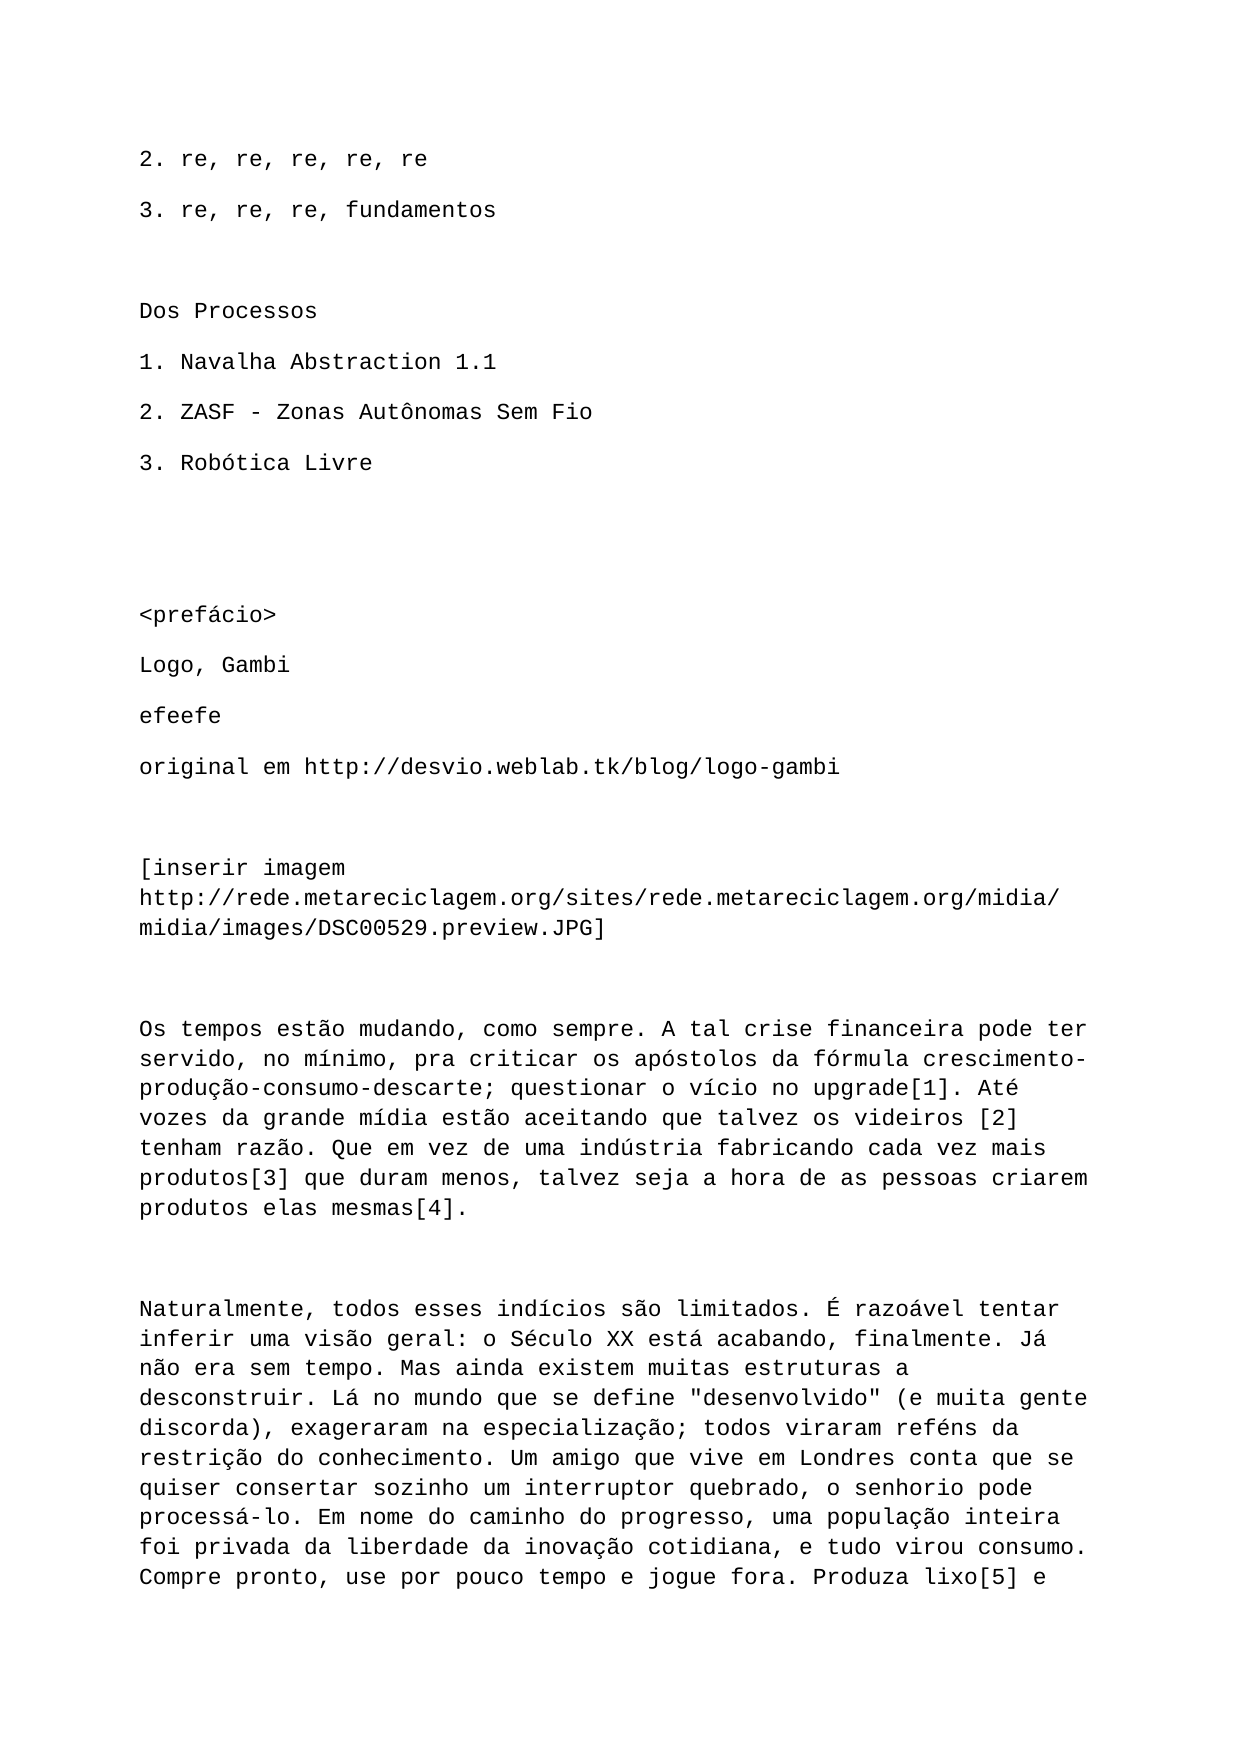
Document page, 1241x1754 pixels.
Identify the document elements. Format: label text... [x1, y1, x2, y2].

text 2. ZASF - Zonas Autônomas Sem Fio [139, 401, 1101, 427]
text efeefe [139, 704, 1101, 730]
text 3. Robótica Livre [139, 451, 1101, 477]
text 2. re, re, re, re, re [139, 148, 1101, 173]
text Os tempos estão mudando, como sempre. A tal crise financeira pode ter servido, no mínimo, pra criticar os apóstolos da fórmula crescimento-produção-consumo-descarte; questionar o vício no upgrade[1]. Até vozes da grande mídia estão aceitando que talvez os videiros [2] tenham razão. Que em vez de uma indústria fabricando cada vez mais produtos[3] que duram menos, talvez seja a hora de as pessoas criarem produtos elas mesmas[4]. [139, 1017, 1101, 1222]
text Logo, Gambi [139, 654, 1101, 680]
text Dos Processos [139, 299, 1101, 325]
text Naturalmente, todos esses indícios são limitados. É razoável tentar inferir uma visão geral: o Século XX está acabando, finalmente. Já não era sem tempo. Mas ainda existem muitas estruturas a desconstruir. Lá no mundo que se define "desenvolvido" (e muita gente discorda), exageraram na especialização; todos viraram reféns da restrição do conhecimento. Um amigo que vive em Londres conta que se quiser consertar sozinho um interruptor quebrado, o senhorio pode processá-lo. Em nome do caminho do progresso, uma população inteira foi privada da liberdade da inovação cotidiana, e tudo virou consumo. Compre pronto, use por pouco tempo e jogue fora. Produza lixo[5] e [139, 1297, 1101, 1591]
text 1. Navalha Abstraction 1.1 [139, 350, 1101, 376]
text 3. re, re, re, fundamentos [139, 198, 1101, 224]
text <prefácio> [139, 603, 1101, 629]
text original em http://desvio.weblab.tk/blog/logo-gambi [139, 755, 1101, 781]
text [inserir imagem http://rede.metareciclagem.org/sites/rede.metareciclagem.org/midia/midia/images/DSC00529.preview.JPG] [139, 856, 1101, 942]
